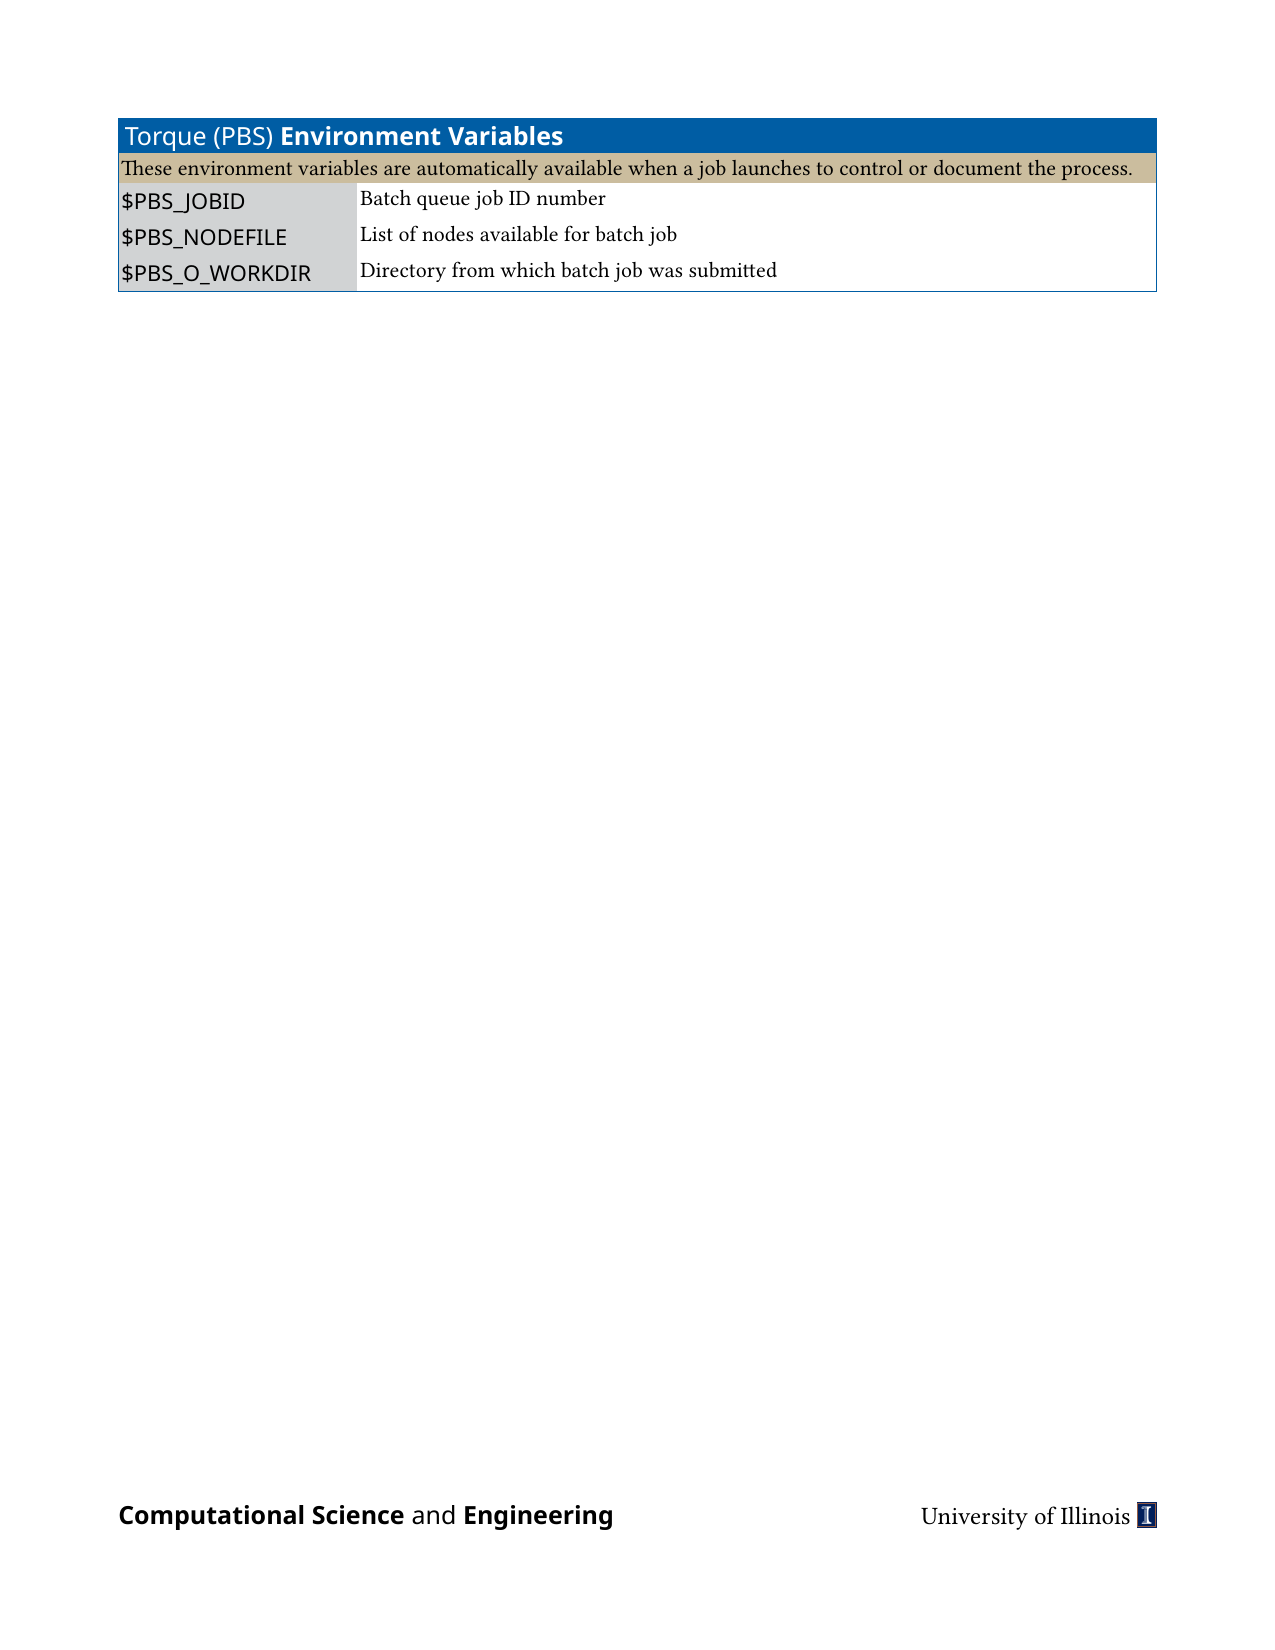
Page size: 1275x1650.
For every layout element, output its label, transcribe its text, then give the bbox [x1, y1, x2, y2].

picture [1137, 1502, 1157, 1528]
table_header These environment variables are automatically available when a job launches to control or document the process. [119, 153, 1156, 183]
table_cell $PBS_NODEFILE [119, 219, 357, 255]
table_cell Directory from which batch job was submitted [357, 255, 1156, 291]
table_cell Batch queue job ID number [357, 183, 1156, 219]
table_cell List of nodes available for batch job [357, 219, 1156, 255]
table_cell $PBS_O_WORKDIR [119, 255, 357, 291]
table_cell $PBS_JOBID [119, 183, 357, 219]
text Torque (PBS) Environment Variables [118, 118, 1157, 152]
